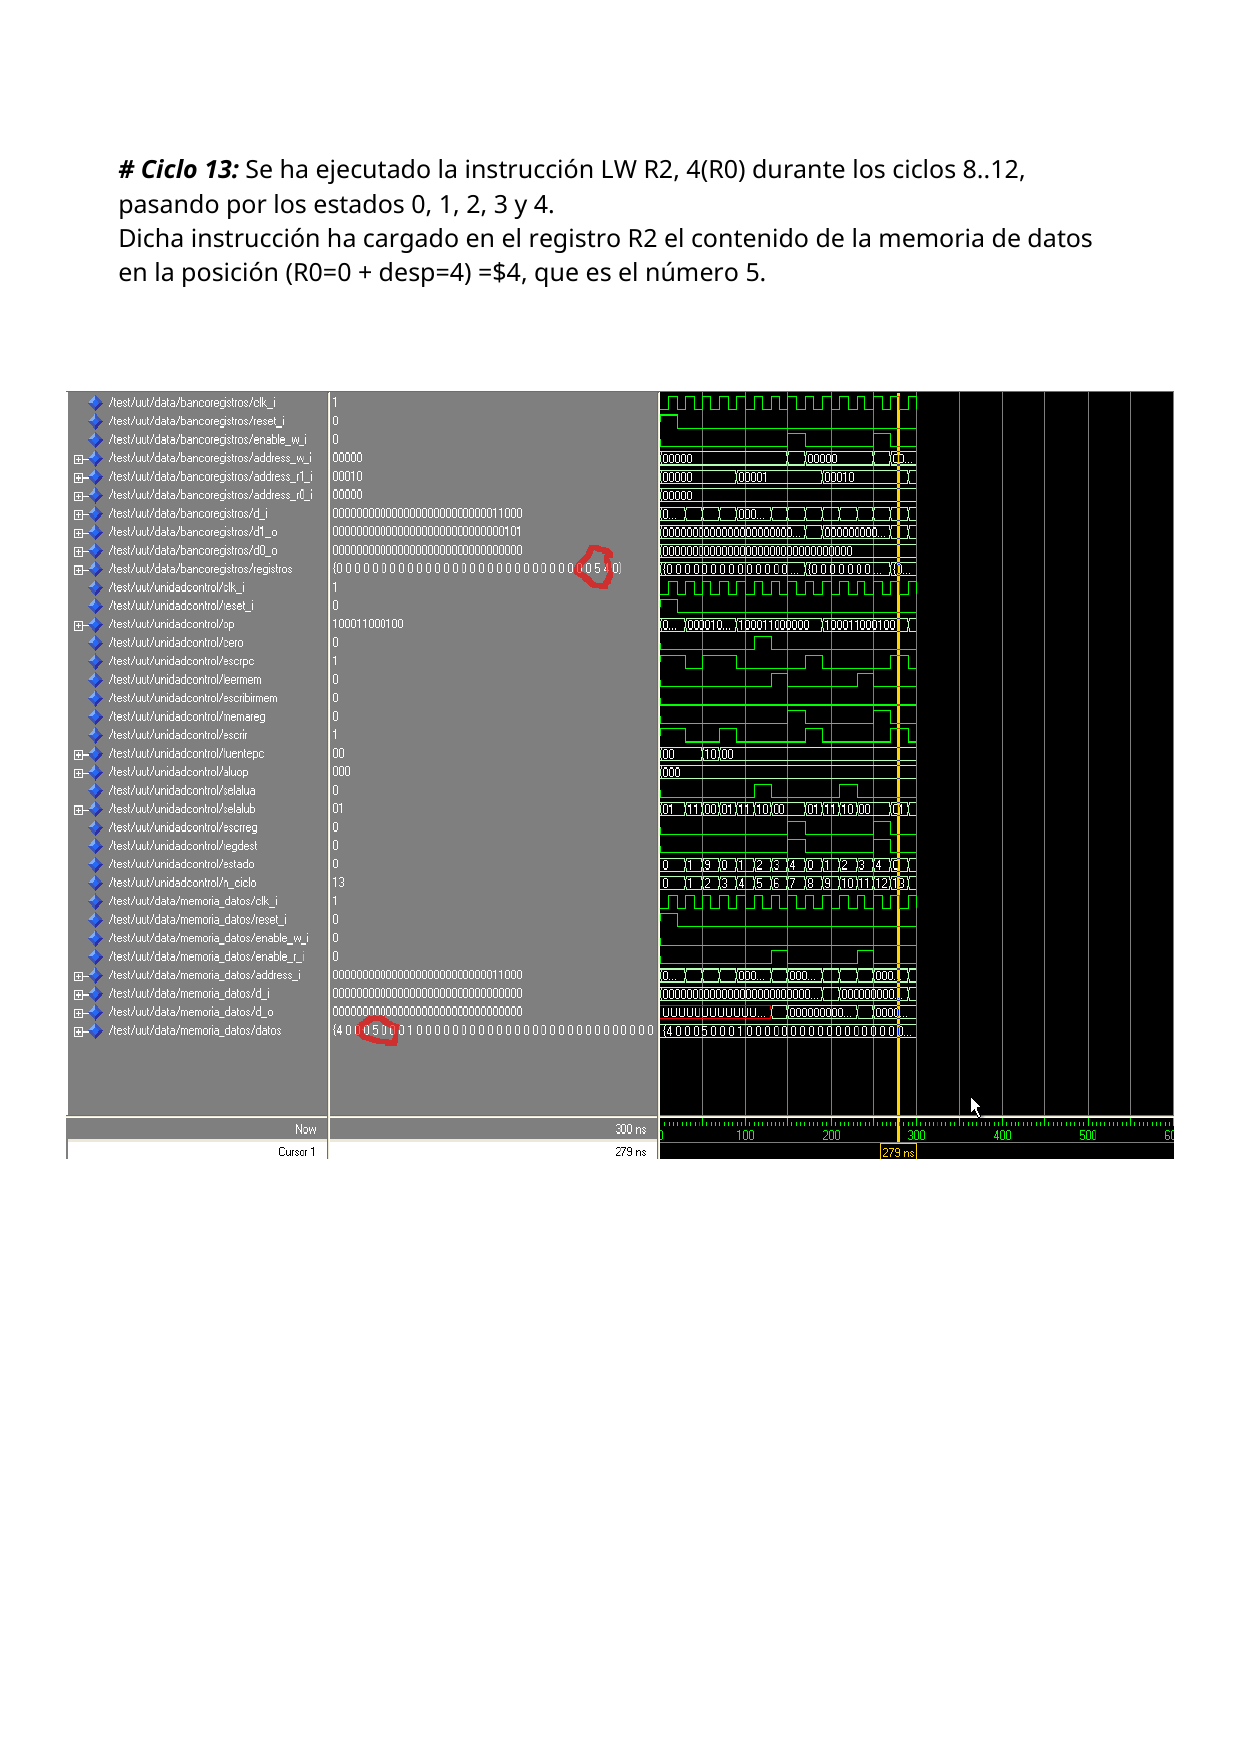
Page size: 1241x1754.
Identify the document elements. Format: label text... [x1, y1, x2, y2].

text Dicha instrucción ha cargado en el registro R2 el contenido de la memoria de datos en la posición (R0=0 + desp=4) =$4, que es el número 5. [118, 220, 1122, 288]
text # Ciclo 13: Se ha ejecutado la instrucción LW R2, 4(R0) durante los ciclos 8..12, pasando por los estados 0, 1, 2, 3 y 4. [118, 152, 1122, 220]
picture [66, 390, 1174, 1159]
